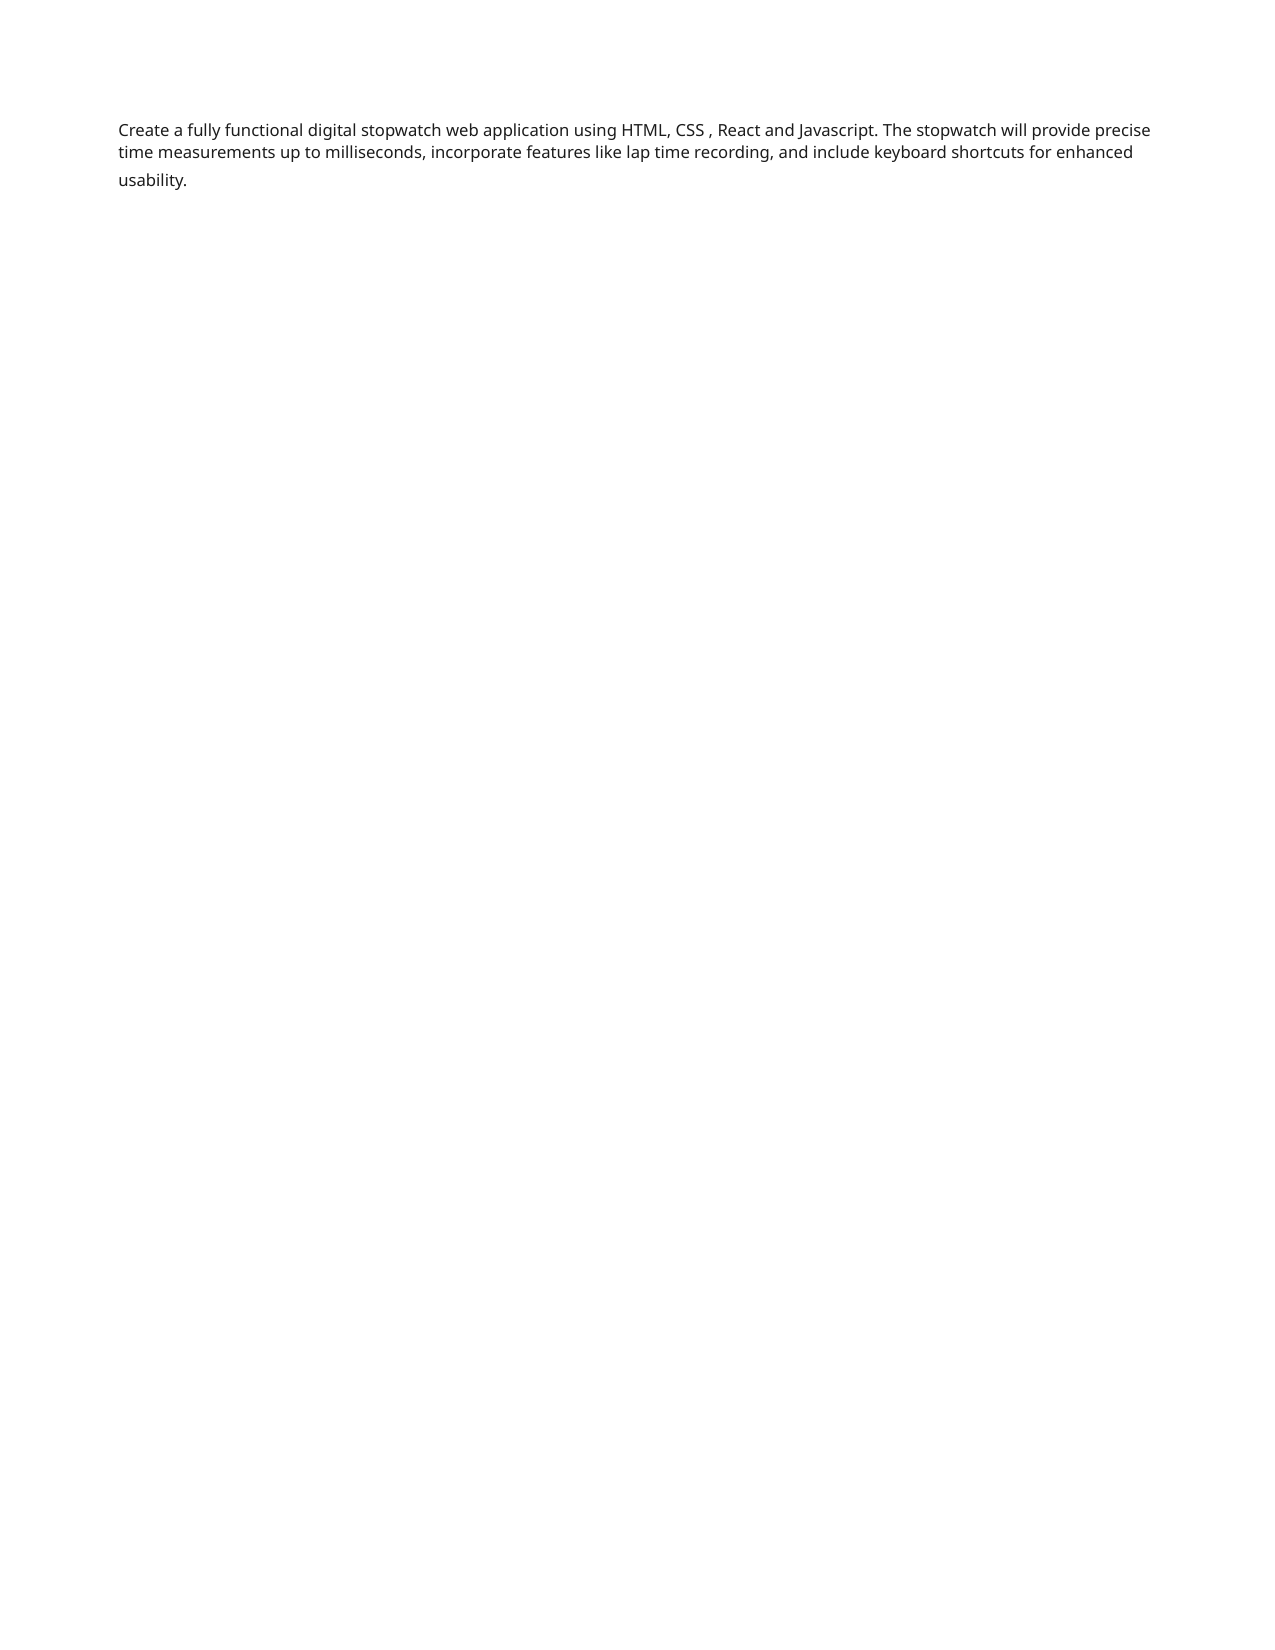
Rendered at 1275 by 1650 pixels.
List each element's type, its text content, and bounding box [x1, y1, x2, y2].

text Create a fully functional digital stopwatch web application using HTML, CSS , React and Javascript. The stopwatch will provide precise time measurements up to milliseconds, incorporate features like lap time recording, and include keyboard shortcuts for enhanced usability. [118, 118, 1157, 192]
